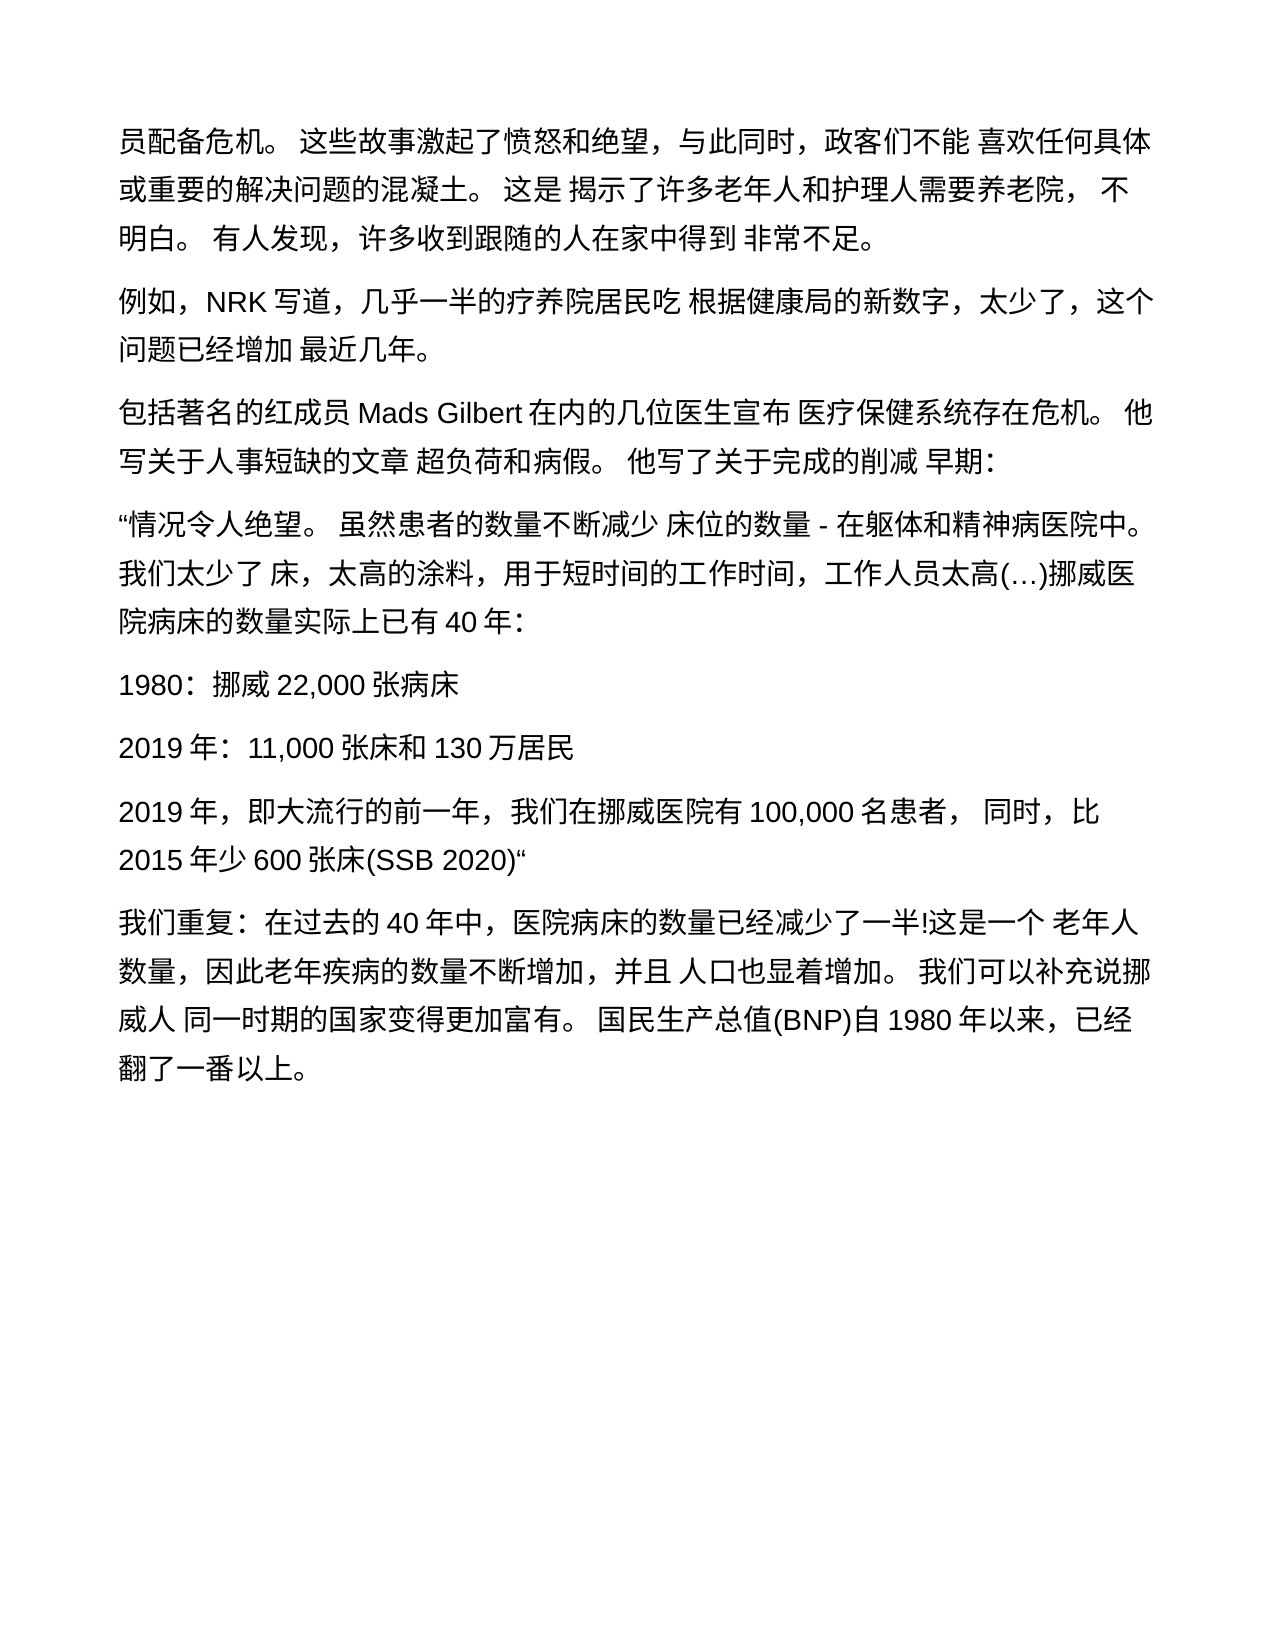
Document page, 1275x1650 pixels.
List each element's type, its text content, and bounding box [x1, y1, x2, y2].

text 2019年，即大流行的前一年，我们在挪威医院有100,000名患者， 同时，比2015年少600张床(SSB 2020)“ [118, 788, 1157, 879]
text 1980：挪威22,000张病床 [118, 662, 1157, 704]
text “情况令人绝望。 虽然患者的数量不断减少 床位的数量 - 在躯体和精神病医院中。 我们太少了 床，太高的涂料，用于短时间的工作时间，工作人员太高(…)挪威医院病床的数量实际上已有40年： [118, 502, 1157, 641]
text 员配备危机。 这些故事激起了愤怒和绝望，与此同时，政客们不能 喜欢任何具体或重要的解决问题的混凝土。 这是 揭示了许多老年人和护理人需要养老院， 不明白。 有人发现，许多收到跟随的人在家中得到 非常不足。 [118, 118, 1157, 257]
text 我们重复：在过去的40年中，医院病床的数量已经减少了一半!这是一个 老年人数量，因此老年疾病的数量不断增加，并且 人口也显着增加。 我们可以补充说挪威人 同一时期的国家变得更加富有。 国民生产总值(BNP)自1980年以来，已经翻了一番以上。 [118, 900, 1157, 1088]
text 2019年：11,000张床和130万居民 [118, 725, 1157, 767]
text 例如，NRK写道，几乎一半的疗养院居民吃 根据健康局的新数字，太少了，这个问题已经增加 最近几年。 [118, 278, 1157, 369]
text 包括著名的红成员Mads Gilbert在内的几位医生宣布 医疗保健系统存在危机。 他写关于人事短缺的文章 超负荷和病假。 他写了关于完成的削减 早期： [118, 390, 1157, 481]
